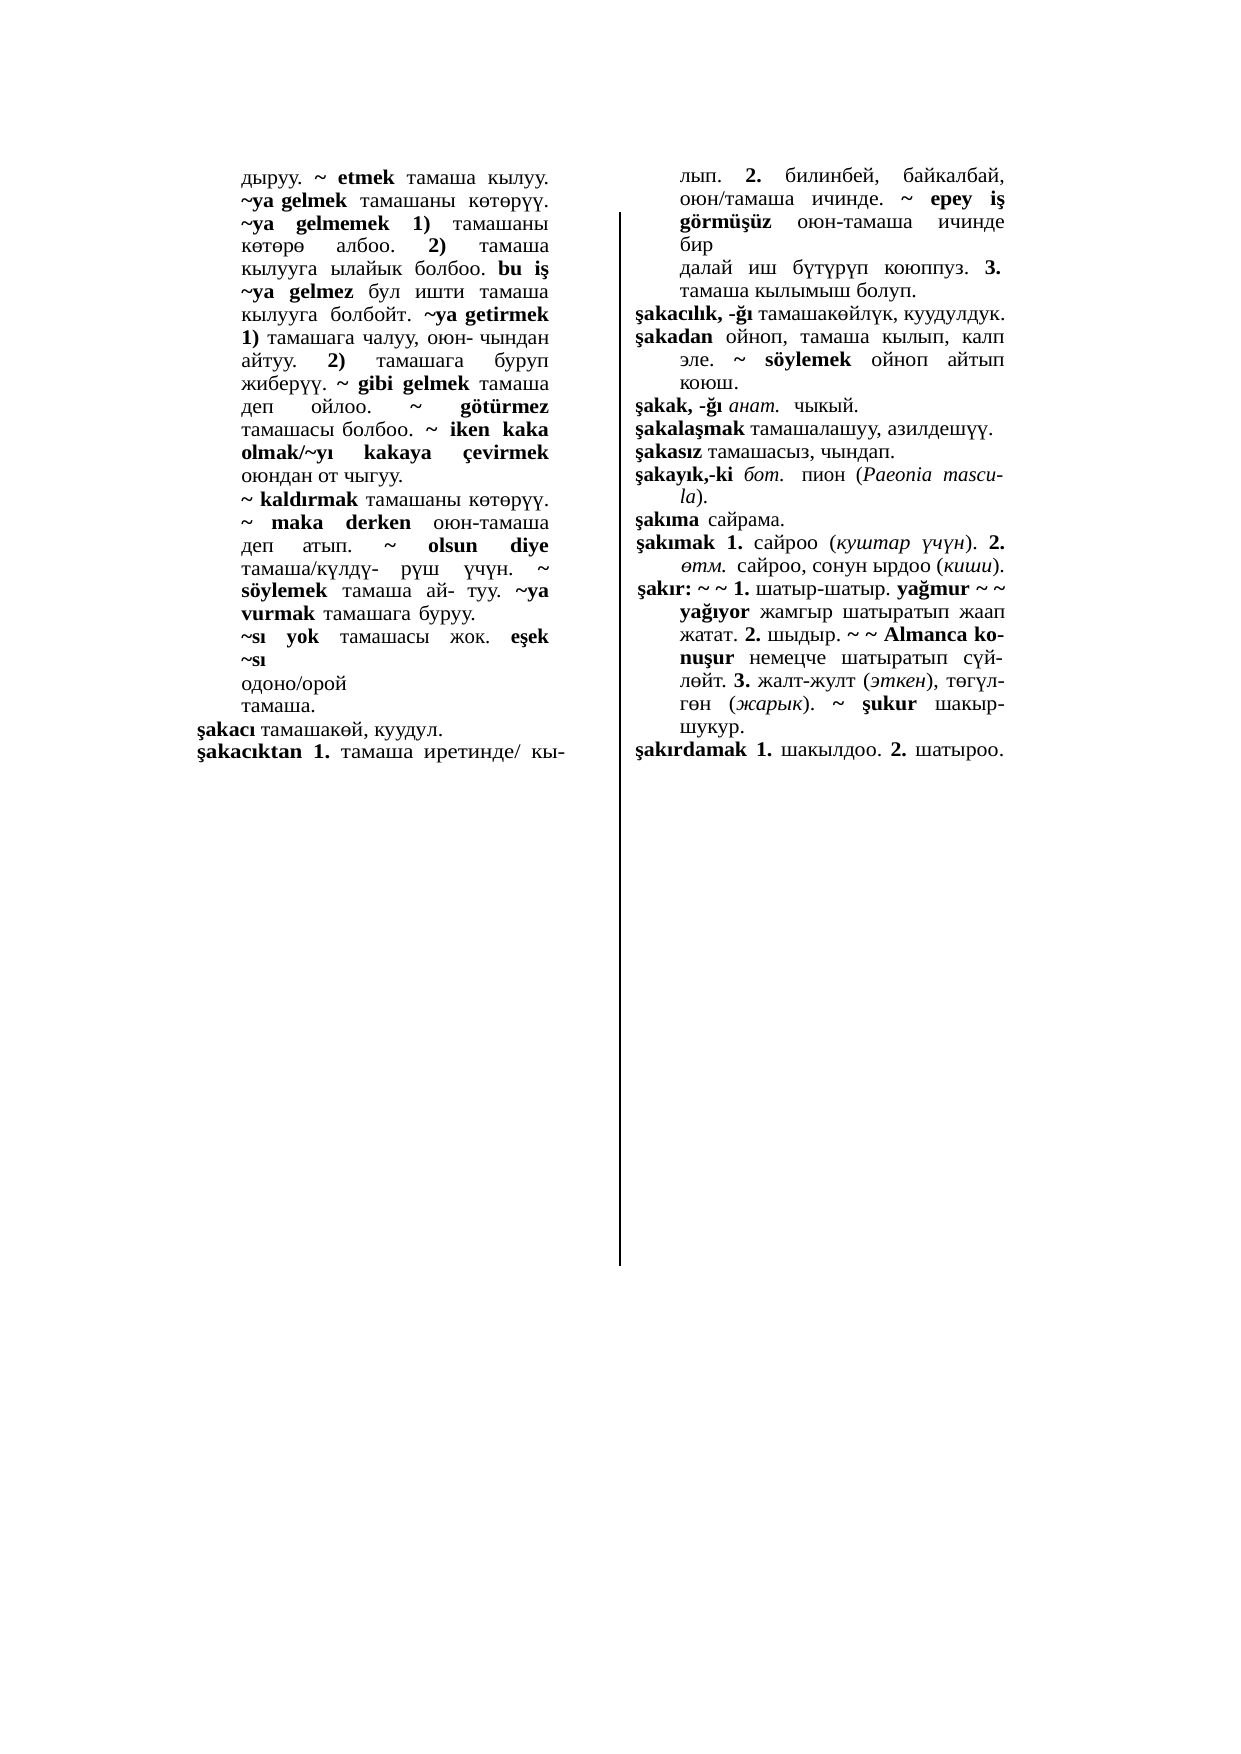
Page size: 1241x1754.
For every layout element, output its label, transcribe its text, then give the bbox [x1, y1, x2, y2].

text şakalaşmak тамашалашуу, азилдешүү. [635, 417, 1031, 440]
text лөйт. 3. жалт-жулт (эткен), төгүл- гөн (жарык). ~ şukur шакыр- шукур. [679, 669, 1005, 738]
text тамаша кылымыш болуп. [679, 279, 918, 302]
text дыруу. ~ etmek тамаша кылуу. ~ya gelmek тамашаны көтөрүү. ~ya gelmemek 1) тамашаны көтөрө албоо. 2) тамаша кылууга ылайык болбоо. bu iş ~ya gelmez бул ишти тамаша кылууга болбойт. ~ya getirmek 1) тамашага чалуу, оюн- чындан айтуу. 2) тамашага буруп жиберүү. ~ gibi gelmek тамаша деп ойлоо. ~ götürmez тамашасы болбоо. ~ iken kaka olmak/~yı kakaya çevirmek оюндан от чыгуу. [241, 164, 549, 487]
text şakayık,-ki бот. пион (Paeonia mascu- la). [635, 463, 1028, 508]
text şakımak 1. сайроо (куштар үчүн). 2. өтм. сайроо, сонун ырдоо (киши). şakır: ~ ~ 1. шатыр-шатыр. yağmur ~ ~ [635, 531, 1005, 600]
text лып. 2. билинбей, байкалбай, оюн/тамаша ичинде. ~ epey iş görmüşüz оюн-тамаша ичинде бир [679, 164, 1005, 256]
text şakasız тамашасыз, чындап. [635, 440, 1065, 463]
text şakırdamak 1. шакылдоо. 2. шатыроо. [635, 738, 1065, 761]
text далай иш бүтүрүп коюппуз. 3. [679, 256, 1005, 279]
text şakacı тамашакөй, куудул. [197, 718, 609, 741]
text şakadan ойноп, тамаша кылып, калп эле. ~ söylemek ойноп айтып коюш. [635, 325, 1004, 394]
text yağıyor жамгыр шатыратып жаап жатат. 2. шыдыр. ~ ~ Almanca ko- nuşur немецче шатыратып сүй- [679, 600, 1005, 669]
text ~sı yok тамашасы жок. eşek ~sı [241, 625, 549, 672]
text şakacıktan 1. тамаша иретинде/ кы- [197, 741, 609, 763]
text одоно/орой тамаша. [241, 672, 414, 718]
text şakacılık, -ğı тамашакөйлүк, куудулдук. [635, 302, 1065, 325]
text şakak, -ğı анат. чыкый. [635, 394, 1065, 417]
text şakıma сайрама. [635, 508, 1065, 531]
text ~ kaldırmak тамашаны көтөрүү. ~ maka derken оюн-тамаша деп атып. ~ olsun diye тамаша/күлдү- рүш үчүн. ~ söylemek тамаша ай- туу. ~ya vurmak тамашага буруу. [241, 487, 549, 625]
